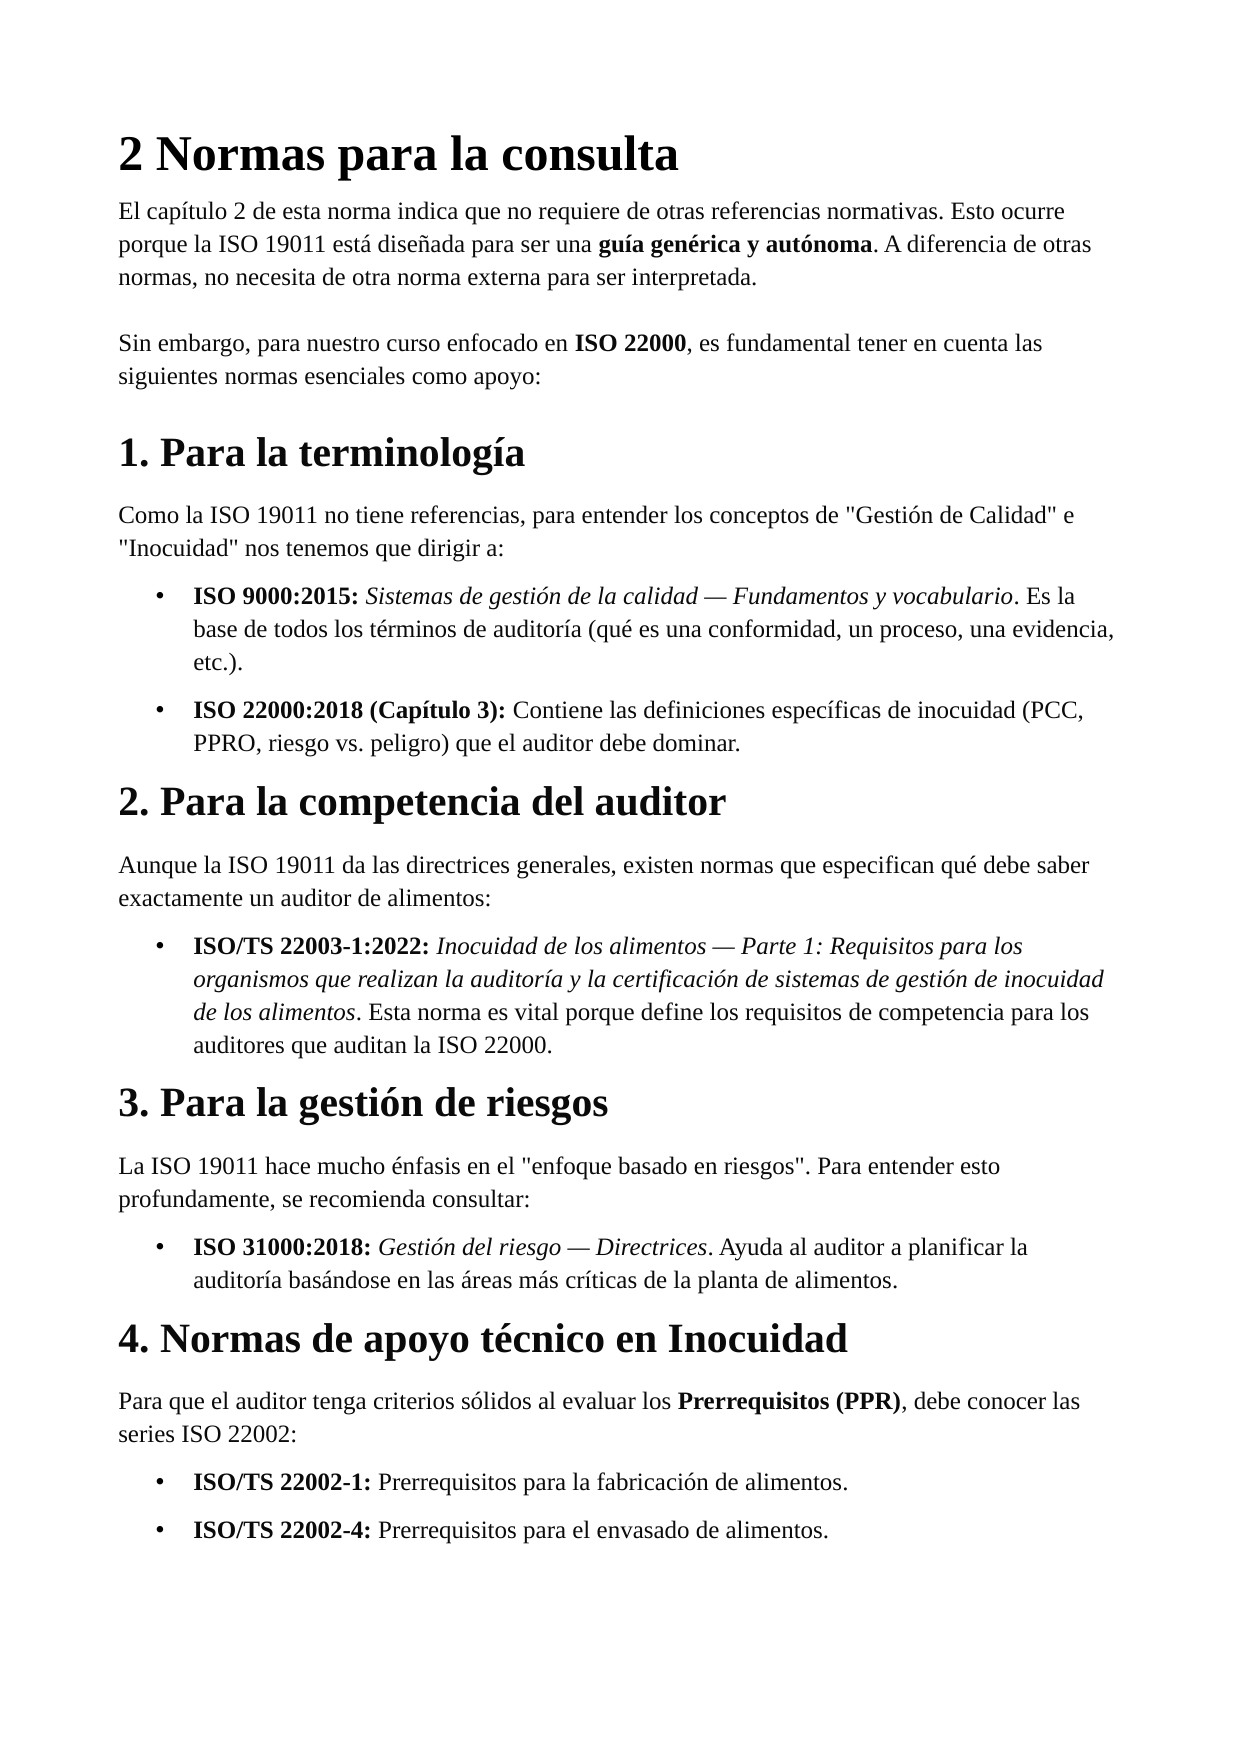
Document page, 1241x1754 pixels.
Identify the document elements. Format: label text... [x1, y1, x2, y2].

text 4. Normas de apoyo técnico en Inocuidad [118, 1313, 1122, 1361]
text 1. Para la terminología [118, 427, 1122, 475]
list ISO 31000:2018: Gestión del riesgo — Directrices. Ayuda al auditor a planificar la auditoría basándose en las áreas más críticas de la planta de alimentos. [156, 1232, 1122, 1294]
text La ISO 19011 hace mucho énfasis en el "enfoque basado en riesgos". Para entender esto profundamente, se recomienda consultar: [118, 1151, 1122, 1213]
text Aunque la ISO 19011 da las directrices generales, existen normas que especifican qué debe saber exactamente un auditor de alimentos: [118, 850, 1122, 912]
list ISO 22000:2018 (Capítulo 3): Contiene las definiciones específicas de inocuidad (PCC, PPRO, riesgo vs. peligro) que el auditor debe dominar. [156, 696, 1122, 757]
text Para que el auditor tenga criterios sólidos al evaluar los Prerrequisitos (PPR), debe conocer las series ISO 22002: [118, 1386, 1122, 1448]
text 3. Para la gestión de riesgos [118, 1078, 1122, 1126]
text Como la ISO 19011 no tiene referencias, para entender los conceptos de "Gestión de Calidad" e "Inocuidad" nos tenemos que dirigir a: [118, 500, 1122, 562]
text 2 Normas para la consulta [118, 124, 1122, 182]
list ISO/TS 22002-4: Prerrequisitos para el envasado de alimentos. [156, 1516, 1122, 1544]
text El capítulo 2 de esta norma indica que no requiere de otras referencias normativas. Esto ocurre porque la ISO 19011 está diseñada para ser una guía genérica y autónoma. A diferencia de otras normas, no necesita de otra norma externa para ser interpretada. [118, 196, 1122, 291]
list ISO 9000:2015: Sistemas de gestión de la calidad — Fundamentos y vocabulario. Es la base de todos los términos de auditoría (qué es una conformidad, un proceso, una evidencia, etc.). [156, 581, 1122, 676]
list ISO/TS 22002-1: Prerrequisitos para la fabricación de alimentos. [156, 1467, 1122, 1496]
text 2. Para la competencia del auditor [118, 777, 1122, 824]
list ISO/TS 22003-1:2022: Inocuidad de los alimentos — Parte 1: Requisitos para los organismos que realizan la auditoría y la certificación de sistemas de gestión de inocuidad de los alimentos. Esta norma es vital porque define los requisitos de competencia para los auditores que auditan la ISO 22000. [156, 931, 1122, 1059]
text Sin embargo, para nuestro curso enfocado en ISO 22000, es fundamental tener en cuenta las siguientes normas esenciales como apoyo: [118, 295, 1122, 390]
